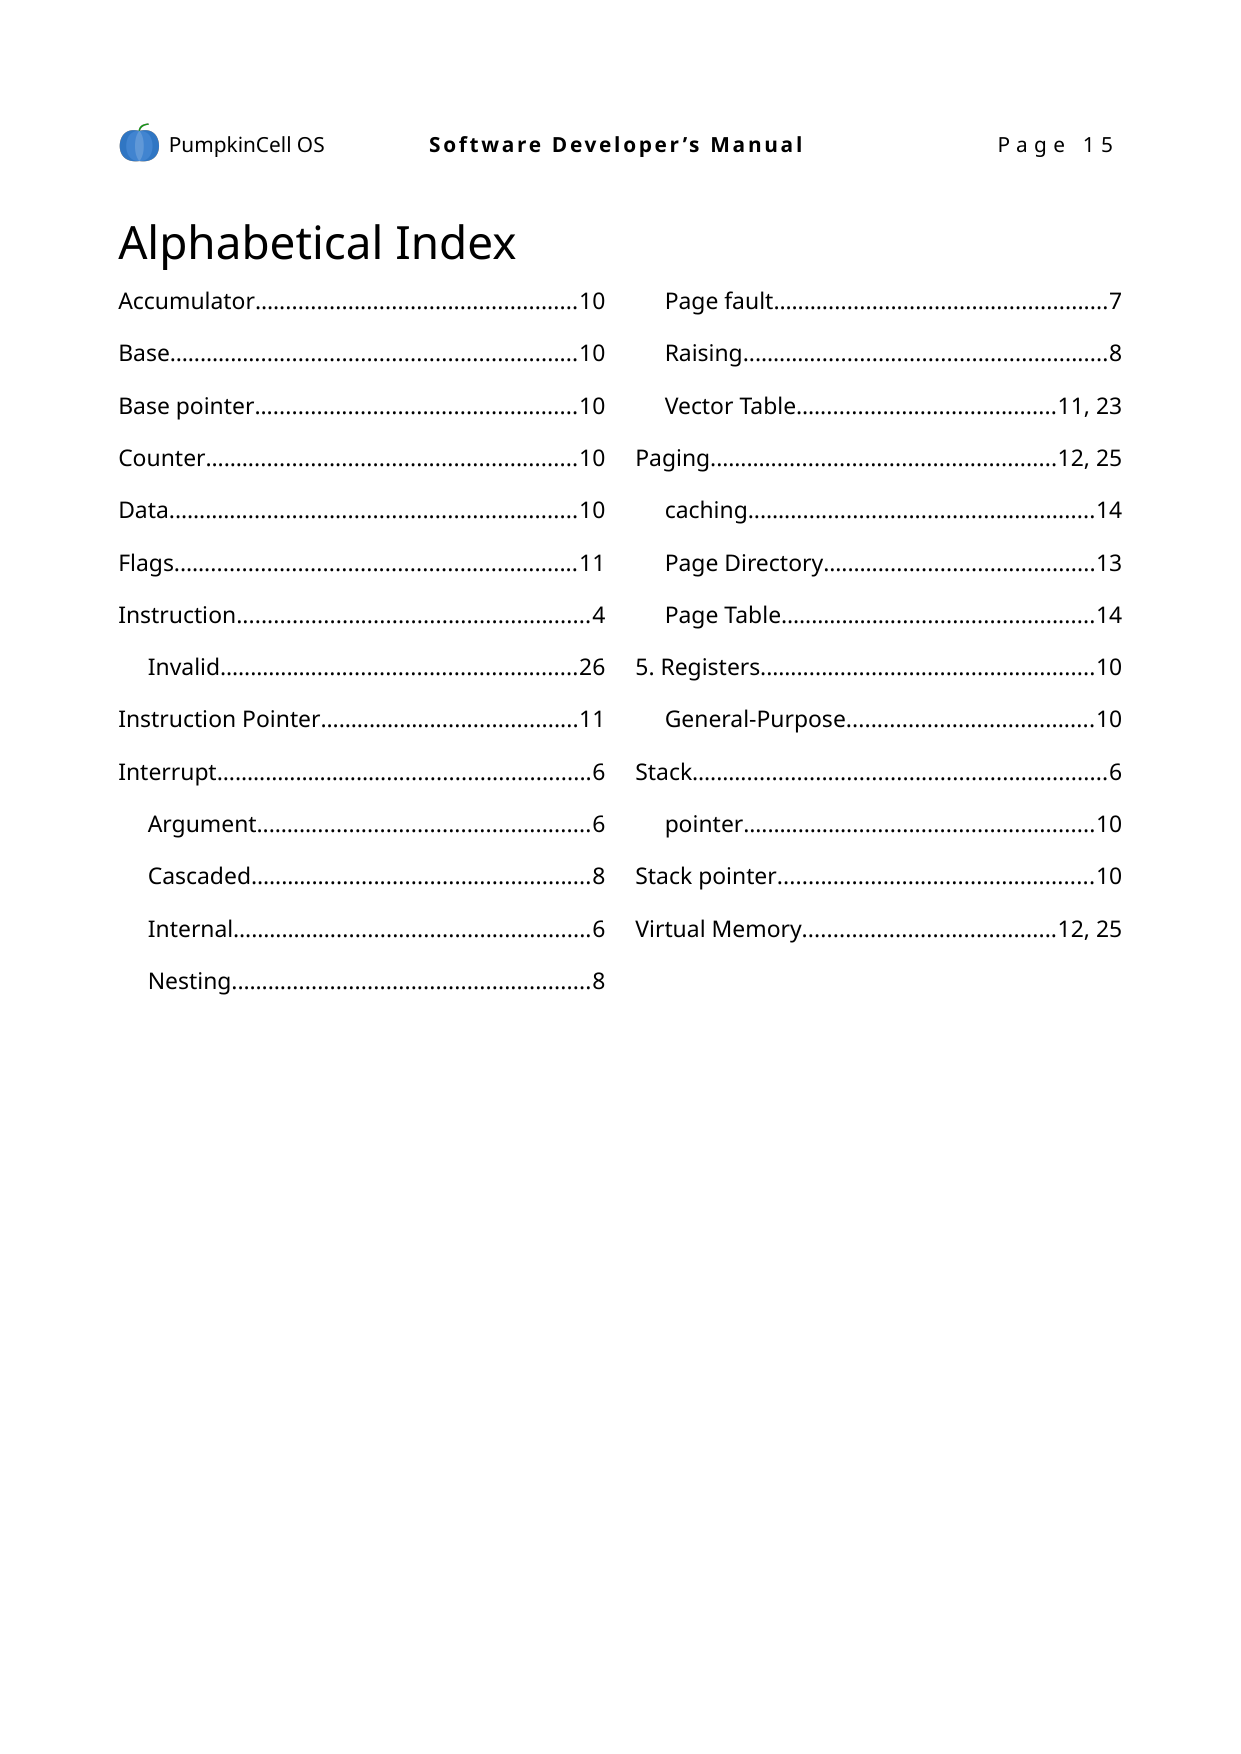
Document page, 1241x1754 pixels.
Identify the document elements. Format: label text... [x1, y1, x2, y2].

text Stack pointer 10 [635, 860, 1122, 891]
text pointer 10 [664, 808, 1122, 839]
picture [115, 118, 164, 167]
text Stack 6 [635, 756, 1122, 787]
text Argument 6 [148, 808, 605, 839]
subtitle Alphabetical Index [118, 210, 1122, 272]
text Vector Table 11, 23 [664, 389, 1122, 421]
text Interrupt 6 [118, 756, 605, 787]
text Base 10 [118, 337, 605, 368]
text Nesting 8 [148, 965, 605, 996]
text General-Purpose 10 [664, 703, 1122, 734]
text Cascaded 8 [148, 860, 605, 891]
text 5. Registers 10 [635, 651, 1122, 682]
text Flags 11 [118, 546, 605, 578]
text Counter 10 [118, 442, 605, 473]
text Internal 6 [148, 912, 605, 944]
text Raising 8 [664, 337, 1122, 368]
text Page Table 14 [664, 599, 1122, 630]
text Data 10 [118, 494, 605, 525]
text Accumulator 10 [118, 285, 605, 316]
text Paging 12, 25 [635, 442, 1122, 473]
text Instruction Pointer 11 [118, 703, 605, 734]
text Page Directory 13 [664, 546, 1122, 578]
text Invalid 26 [148, 651, 605, 682]
text Page fault 7 [664, 285, 1122, 316]
text caching 14 [664, 494, 1122, 525]
text Virtual Memory 12, 25 [635, 912, 1122, 944]
text Instruction 4 [118, 599, 605, 630]
text Base pointer 10 [118, 389, 605, 421]
